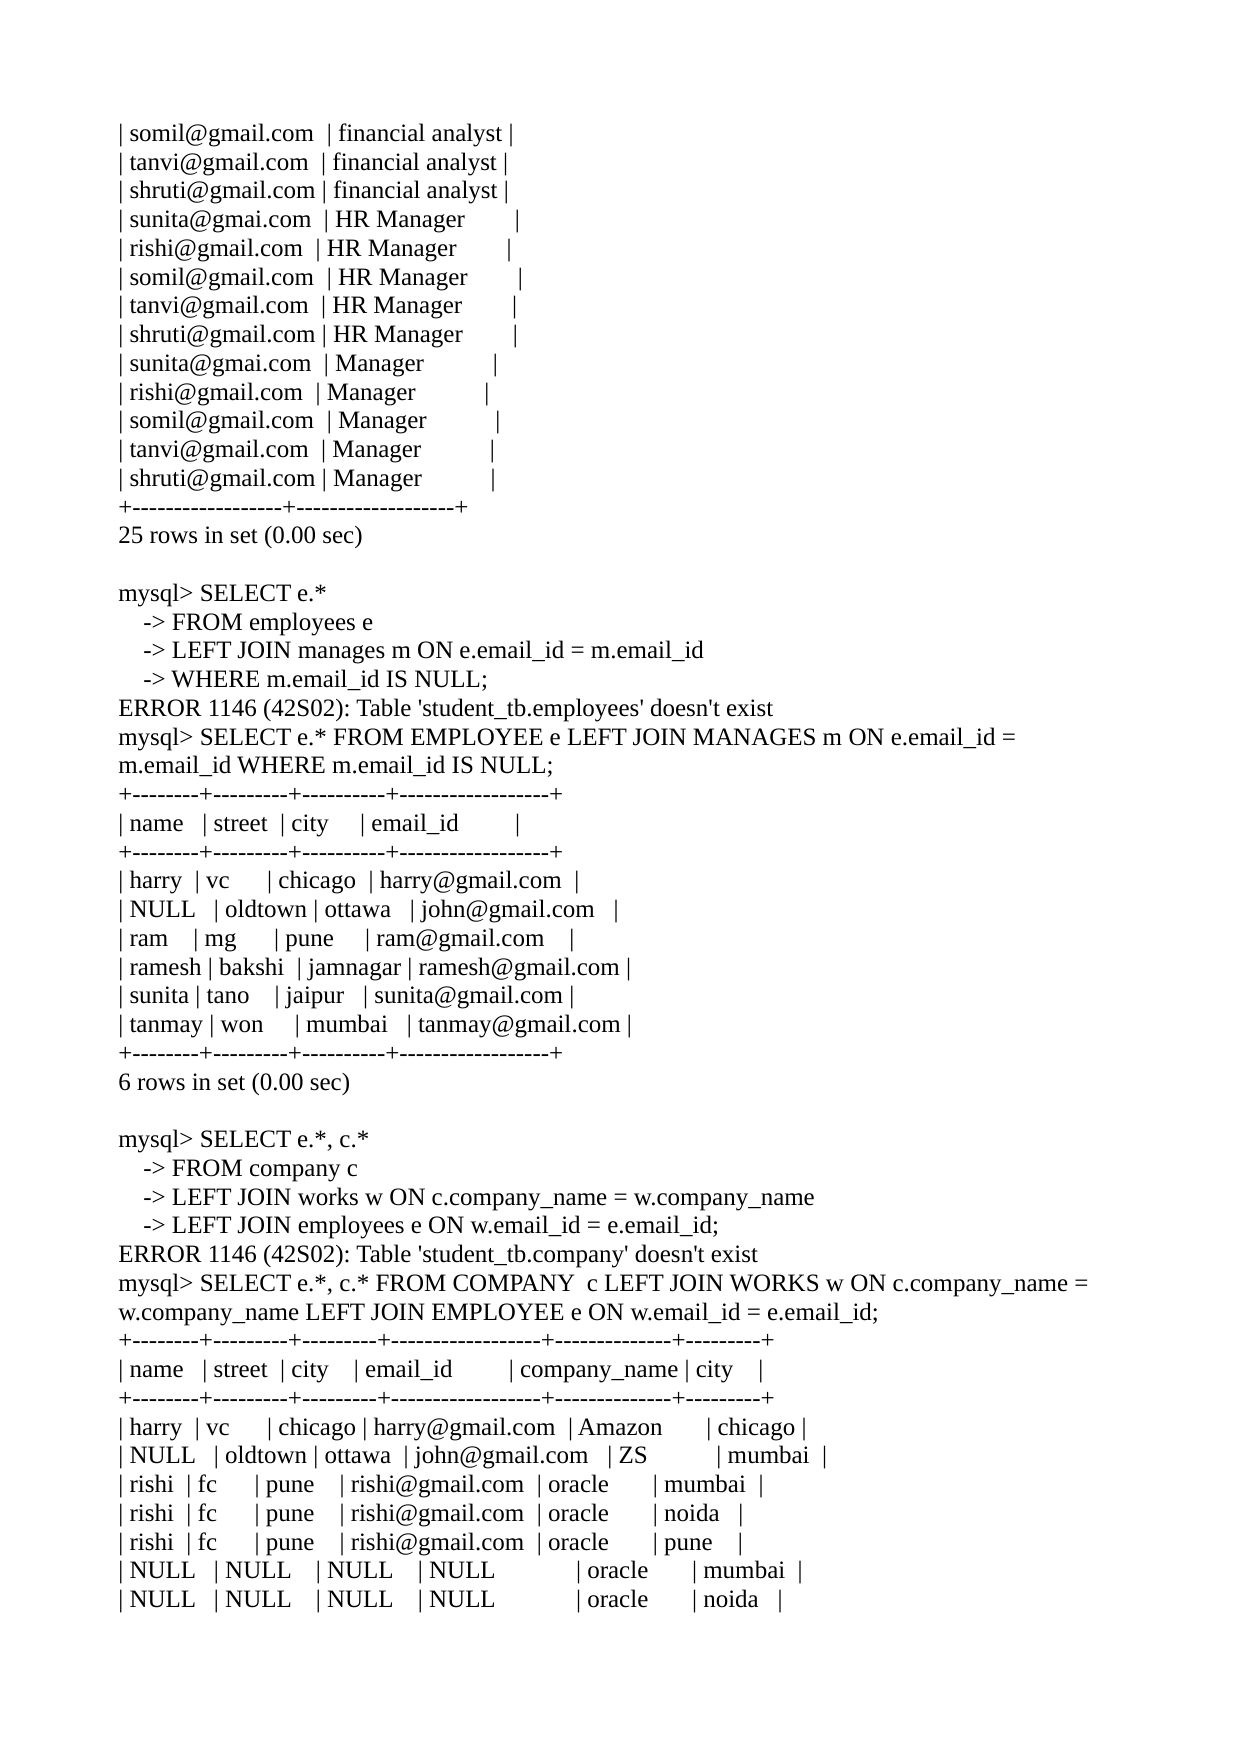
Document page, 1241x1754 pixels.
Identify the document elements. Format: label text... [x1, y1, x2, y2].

text | harry | vc | chicago | harry@gmail.com | Amazon | chicago | [118, 1412, 1122, 1441]
text -> LEFT JOIN employees e ON w.email_id = e.email_id; [118, 1211, 1122, 1239]
text | ramesh | bakshi | jamnagar | ramesh@gmail.com | [118, 952, 1122, 981]
text | harry | vc | chicago | harry@gmail.com | [118, 866, 1122, 894]
text | somil@gmail.com | HR Manager | [118, 262, 1122, 291]
text mysql> SELECT e.* [118, 578, 1122, 607]
text -> FROM employees e [118, 607, 1122, 636]
text | sunita | tano | jaipur | sunita@gmail.com | [118, 981, 1122, 1009]
text | somil@gmail.com | financial analyst | [118, 118, 1122, 147]
text | shruti@gmail.com | HR Manager | [118, 319, 1122, 348]
text | rishi | fc | pune | rishi@gmail.com | oracle | noida | [118, 1498, 1122, 1527]
text 6 rows in set (0.00 sec) [118, 1067, 1122, 1096]
text | rishi@gmail.com | Manager | [118, 377, 1122, 406]
text | NULL | NULL | NULL | NULL | oracle | noida | [118, 1584, 1122, 1613]
text | NULL | oldtown | ottawa | john@gmail.com | ZS | mumbai | [118, 1441, 1122, 1469]
text | rishi@gmail.com | HR Manager | [118, 233, 1122, 262]
text -> LEFT JOIN works w ON c.company_name = w.company_name [118, 1182, 1122, 1211]
text | name | street | city | email_id | company_name | city | [118, 1354, 1122, 1383]
text | NULL | NULL | NULL | NULL | oracle | mumbai | [118, 1556, 1122, 1584]
text -> FROM company c [118, 1153, 1122, 1182]
text | tanvi@gmail.com | financial analyst | [118, 147, 1122, 176]
text ERROR 1146 (42S02): Table 'student_tb.company' doesn't exist [118, 1239, 1122, 1268]
text +--------+---------+---------+------------------+--------------+---------+ [118, 1326, 1122, 1354]
text +------------------+-------------------+ [118, 492, 1122, 521]
text +--------+---------+----------+------------------+ [118, 837, 1122, 866]
text +--------+---------+---------+------------------+--------------+---------+ [118, 1383, 1122, 1412]
text | shruti@gmail.com | financial analyst | [118, 176, 1122, 204]
text +--------+---------+----------+------------------+ [118, 1038, 1122, 1067]
text | tanmay | won | mumbai | tanmay@gmail.com | [118, 1009, 1122, 1038]
text | rishi | fc | pune | rishi@gmail.com | oracle | mumbai | [118, 1469, 1122, 1498]
text -> WHERE m.email_id IS NULL; [118, 664, 1122, 693]
text | tanvi@gmail.com | Manager | [118, 434, 1122, 463]
text | ram | mg | pune | ram@gmail.com | [118, 923, 1122, 952]
text | sunita@gmai.com | Manager | [118, 348, 1122, 377]
text mysql> SELECT e.* FROM EMPLOYEE e LEFT JOIN MANAGES m ON e.email_id = m.email_id WHERE m.email_id IS NULL; [118, 722, 1122, 779]
text | tanvi@gmail.com | HR Manager | [118, 291, 1122, 319]
text +--------+---------+----------+------------------+ [118, 779, 1122, 808]
text | name | street | city | email_id | [118, 808, 1122, 837]
text mysql> SELECT e.*, c.* FROM COMPANY c LEFT JOIN WORKS w ON c.company_name = w.company_name LEFT JOIN EMPLOYEE e ON w.email_id = e.email_id; [118, 1268, 1122, 1326]
text | somil@gmail.com | Manager | [118, 406, 1122, 434]
text | rishi | fc | pune | rishi@gmail.com | oracle | pune | [118, 1527, 1122, 1556]
text ERROR 1146 (42S02): Table 'student_tb.employees' doesn't exist [118, 693, 1122, 722]
text | shruti@gmail.com | Manager | [118, 463, 1122, 492]
text mysql> SELECT e.*, c.* [118, 1124, 1122, 1153]
text | NULL | oldtown | ottawa | john@gmail.com | [118, 894, 1122, 923]
text | sunita@gmai.com | HR Manager | [118, 204, 1122, 233]
text -> LEFT JOIN manages m ON e.email_id = m.email_id [118, 636, 1122, 664]
text 25 rows in set (0.00 sec) [118, 521, 1122, 549]
